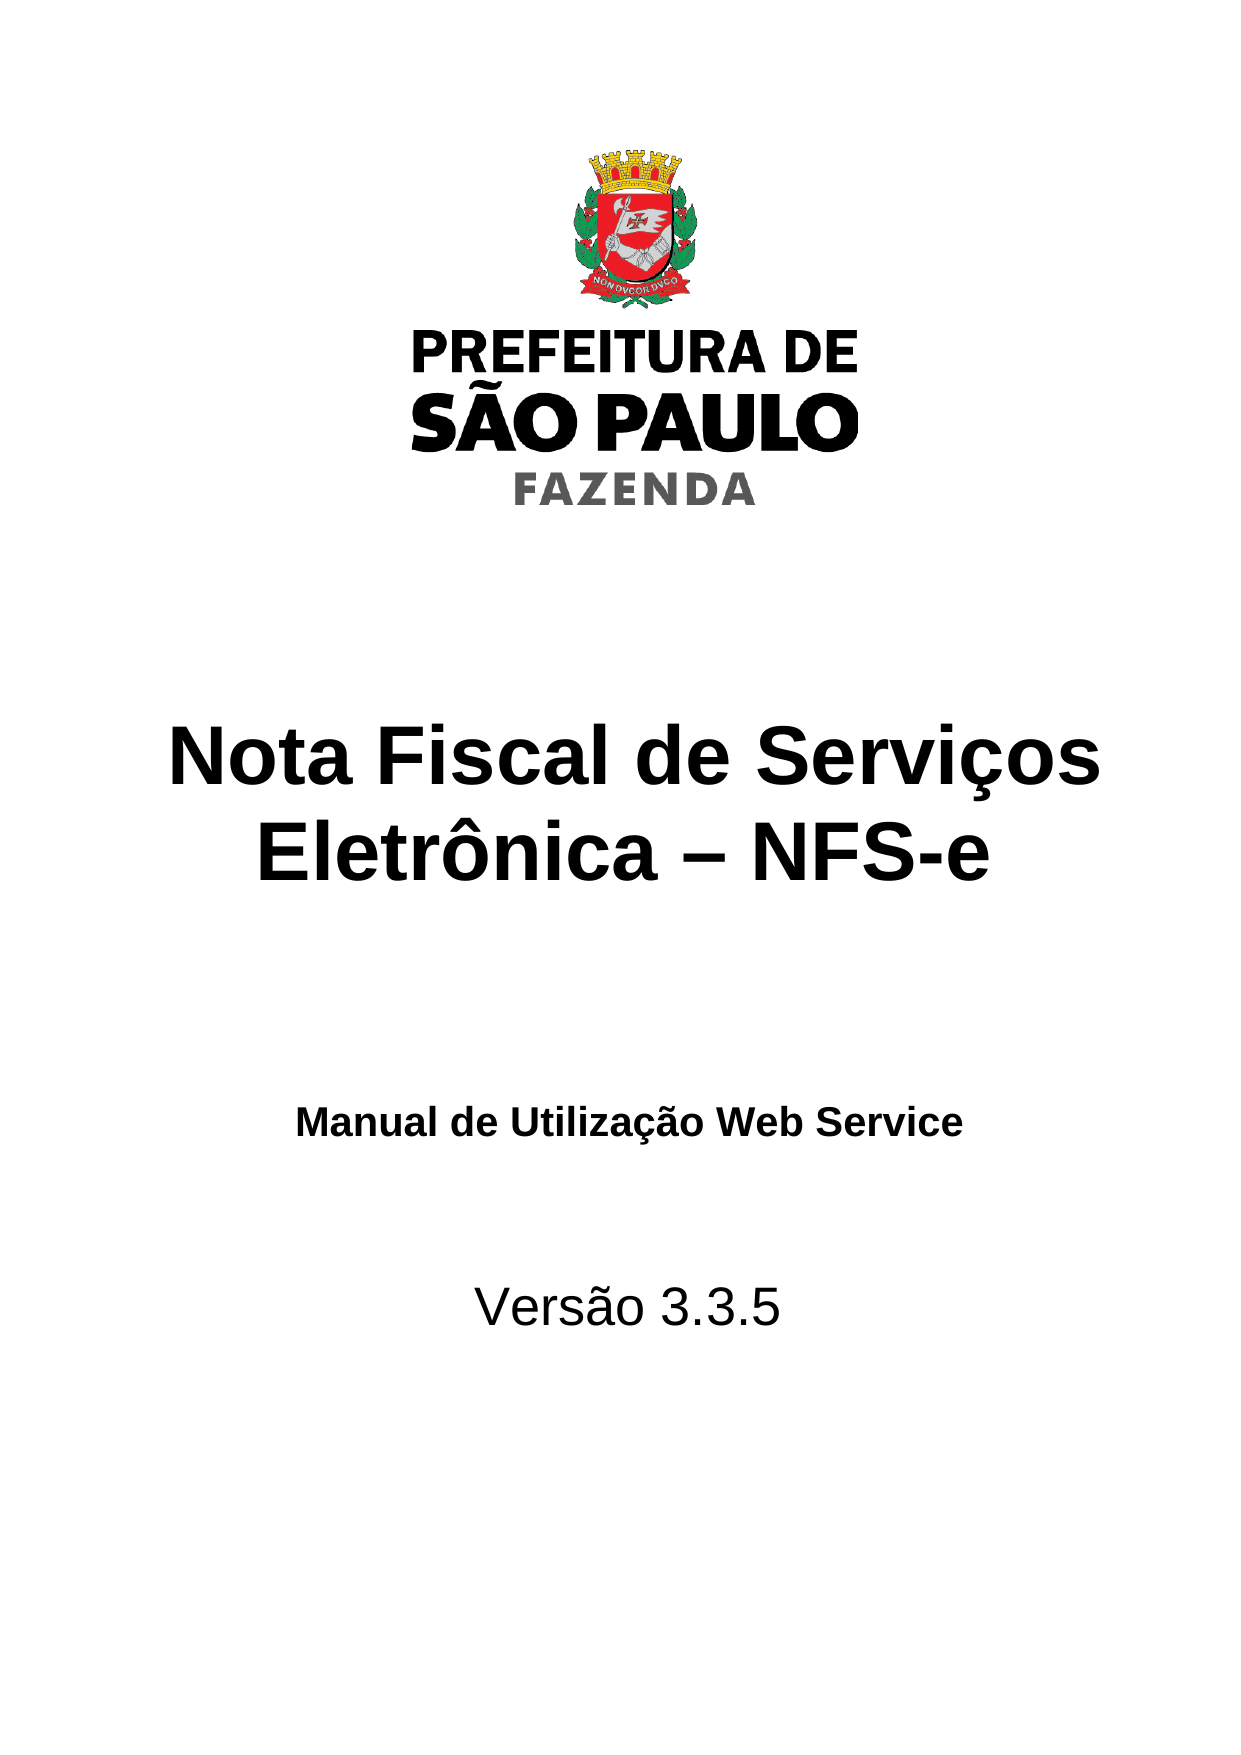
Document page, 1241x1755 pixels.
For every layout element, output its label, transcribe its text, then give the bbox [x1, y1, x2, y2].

text Manual de Utilização Web Service [148, 1097, 1122, 1145]
text Versão 3.3.5 [148, 1274, 1122, 1336]
text Nota Fiscal de Serviços Eletrônica – NFS-e [148, 706, 1122, 898]
